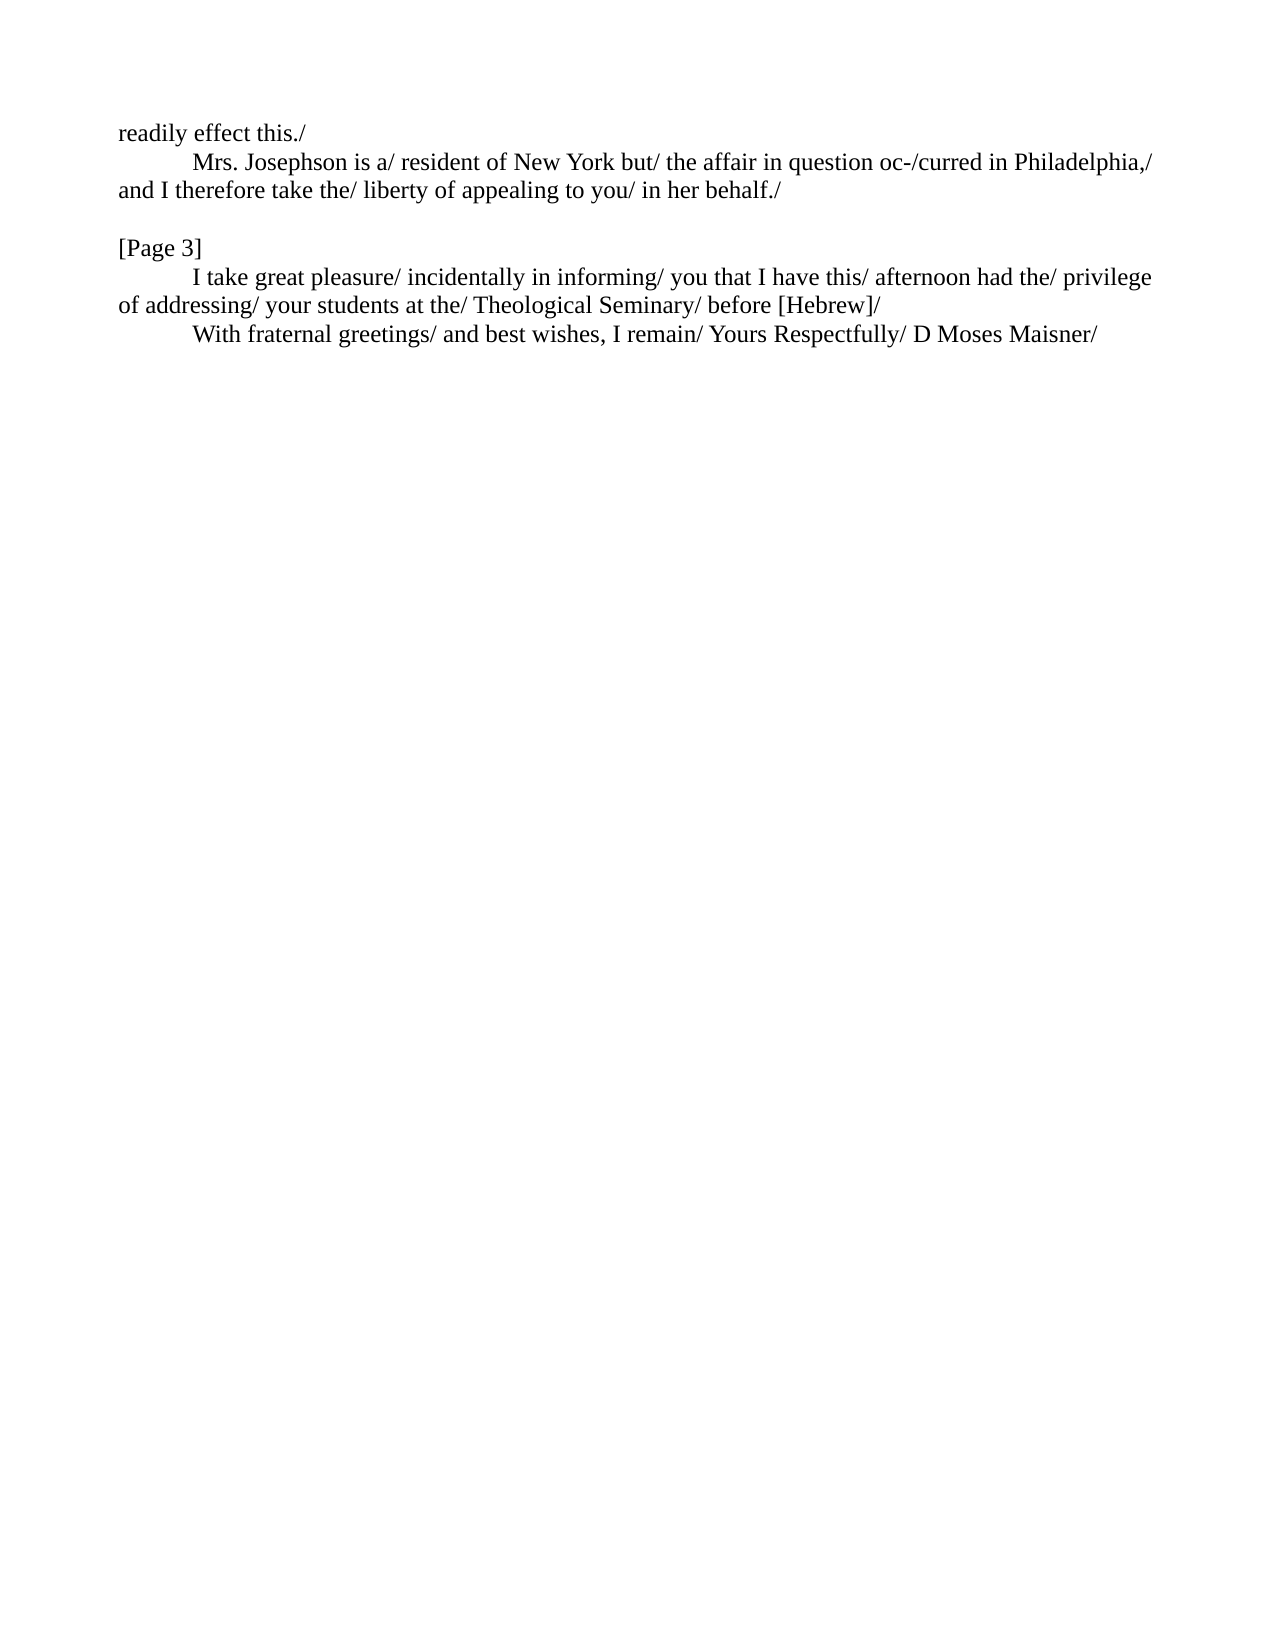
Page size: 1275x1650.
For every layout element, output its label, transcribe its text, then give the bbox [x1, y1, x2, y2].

text [Page 3] [118, 233, 1157, 262]
text I take great pleasure/ incidentally in informing/ you that I have this/ afternoon had the/ privilege of addressing/ your students at the/ Theological Seminary/ before [Hebrew]/ [118, 262, 1157, 319]
text With fraternal greetings/ and best wishes, I remain/ Yours Respectfully/ D Moses Maisner/ [118, 319, 1157, 348]
text Mrs. Josephson is a/ resident of New York but/ the affair in question oc-/curred in Philadelphia,/ and I therefore take the/ liberty of appealing to you/ in her behalf./ [118, 147, 1157, 204]
text readily effect this./ [118, 118, 1157, 147]
